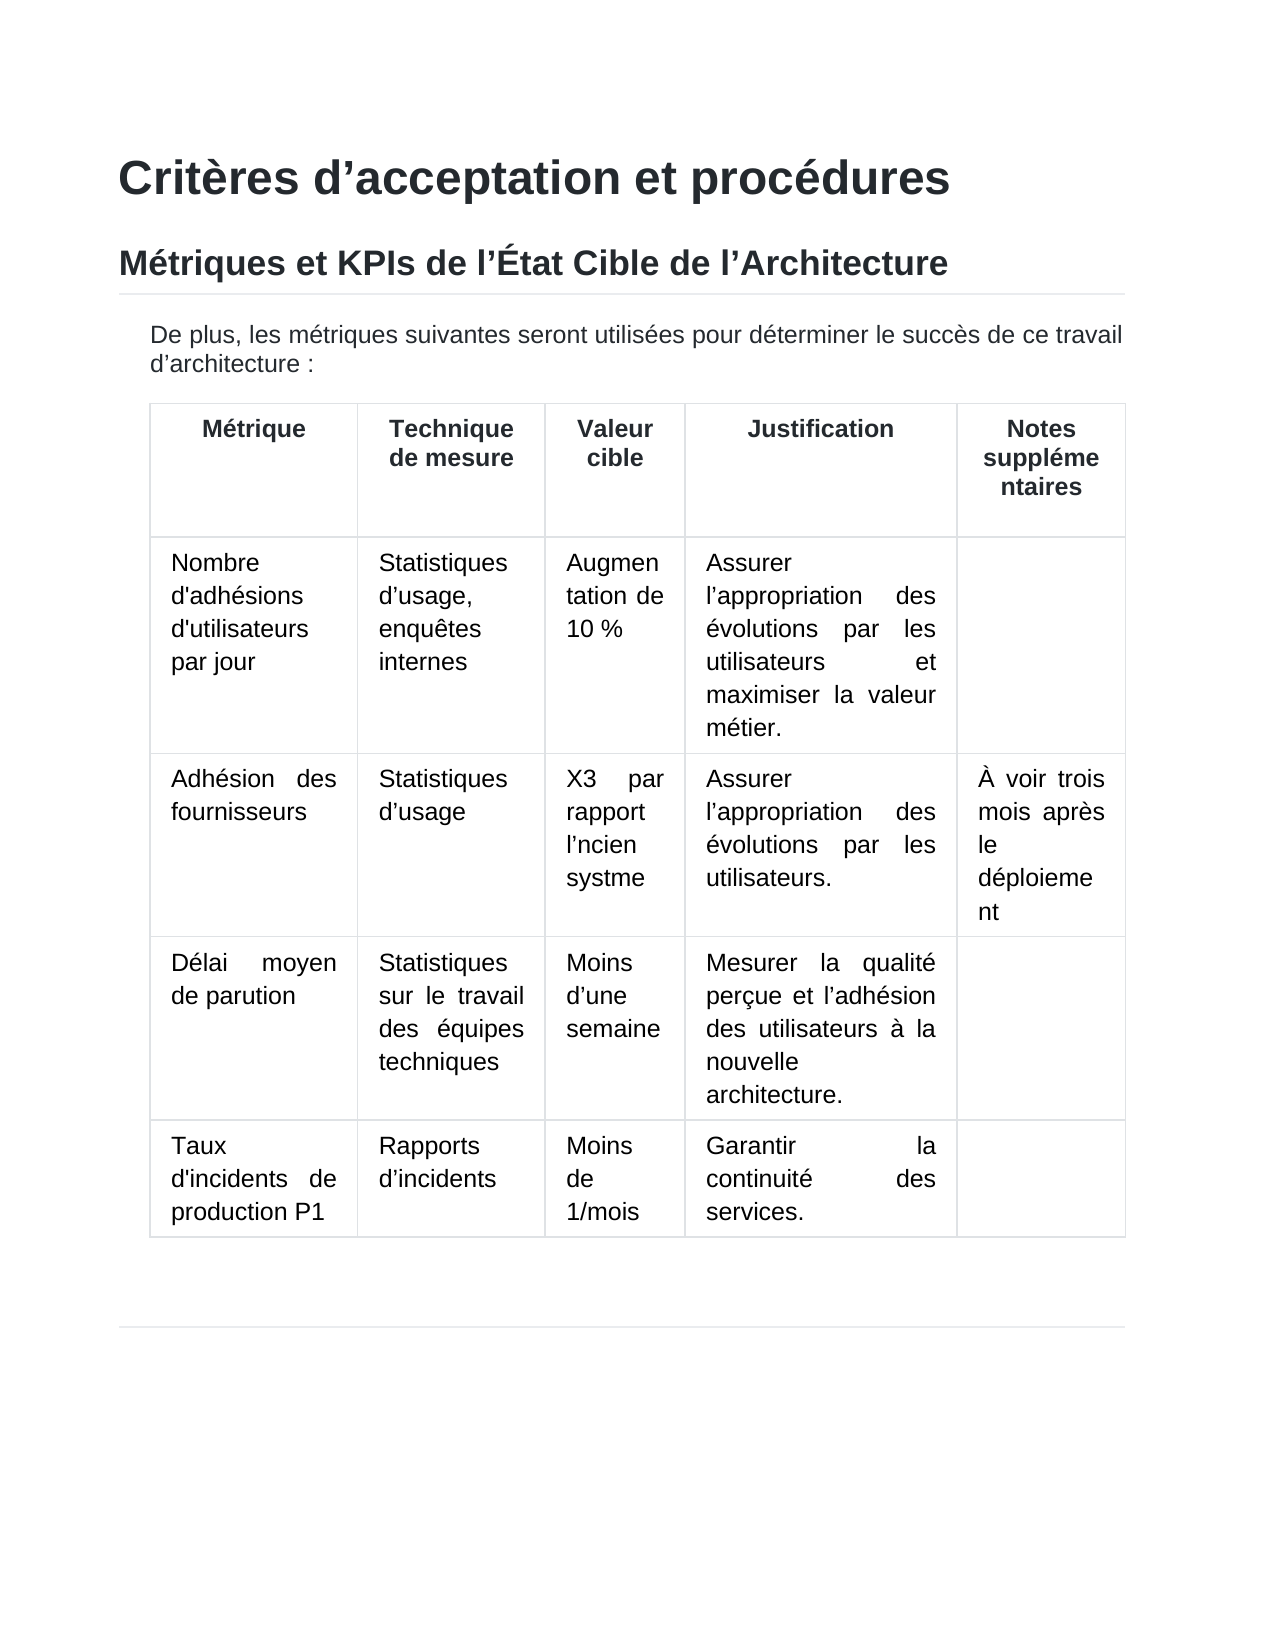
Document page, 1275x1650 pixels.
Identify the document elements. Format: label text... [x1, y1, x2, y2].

table_cell Assurer l’appropriation des évolutions par les utilisateurs et maximiser la valeur métier. [686, 538, 956, 752]
table_cell Statistiques d’usage [358, 754, 544, 936]
table_cell Moins d’une semaine [546, 937, 684, 1119]
table_cell [958, 1121, 1125, 1236]
subtitle Métriques et KPIs de l’État Cible de l’Architecture [119, 242, 1125, 293]
text De plus, les métriques suivantes seront utilisées pour déterminer le succès de ce travail d’architecture : [150, 320, 1125, 377]
table_header Métrique [151, 404, 357, 536]
table_header Valeur cible [546, 404, 684, 536]
subtitle Critères d’acceptation et procédures [119, 150, 1125, 205]
table_cell Garantir la continuité des services. [686, 1121, 956, 1236]
table_cell [958, 538, 1125, 752]
table_cell Délai moyen de parution [151, 937, 357, 1119]
table_cell Augmentation de 10 % [546, 538, 684, 752]
table_cell À voir trois mois après le déploiement [958, 754, 1125, 936]
table_cell [958, 937, 1125, 1119]
table_header Technique de mesure [358, 404, 544, 536]
table_header Notes supplémentaires [958, 404, 1125, 536]
table_header Justification [686, 404, 956, 536]
table_cell Mesurer la qualité perçue et l’adhésion des utilisateurs à la nouvelle architecture. [686, 937, 956, 1119]
table_cell Statistiques sur le travail des équipes techniques [358, 937, 544, 1119]
table_cell Assurer l’appropriation des évolutions par les utilisateurs. [686, 754, 956, 936]
table_cell Statistiques d’usage, enquêtes internes [358, 538, 544, 752]
table_cell Taux d'incidents de production P1 [151, 1121, 357, 1236]
table_cell Rapports d’incidents [358, 1121, 544, 1236]
table_cell Moins de 1/mois [546, 1121, 684, 1236]
table_cell X3 par rapport l’ncien systme [546, 754, 684, 936]
table_cell Adhésion des fournisseurs [151, 754, 357, 936]
table_cell Nombre d'adhésions d'utilisateurs par jour [151, 538, 357, 752]
